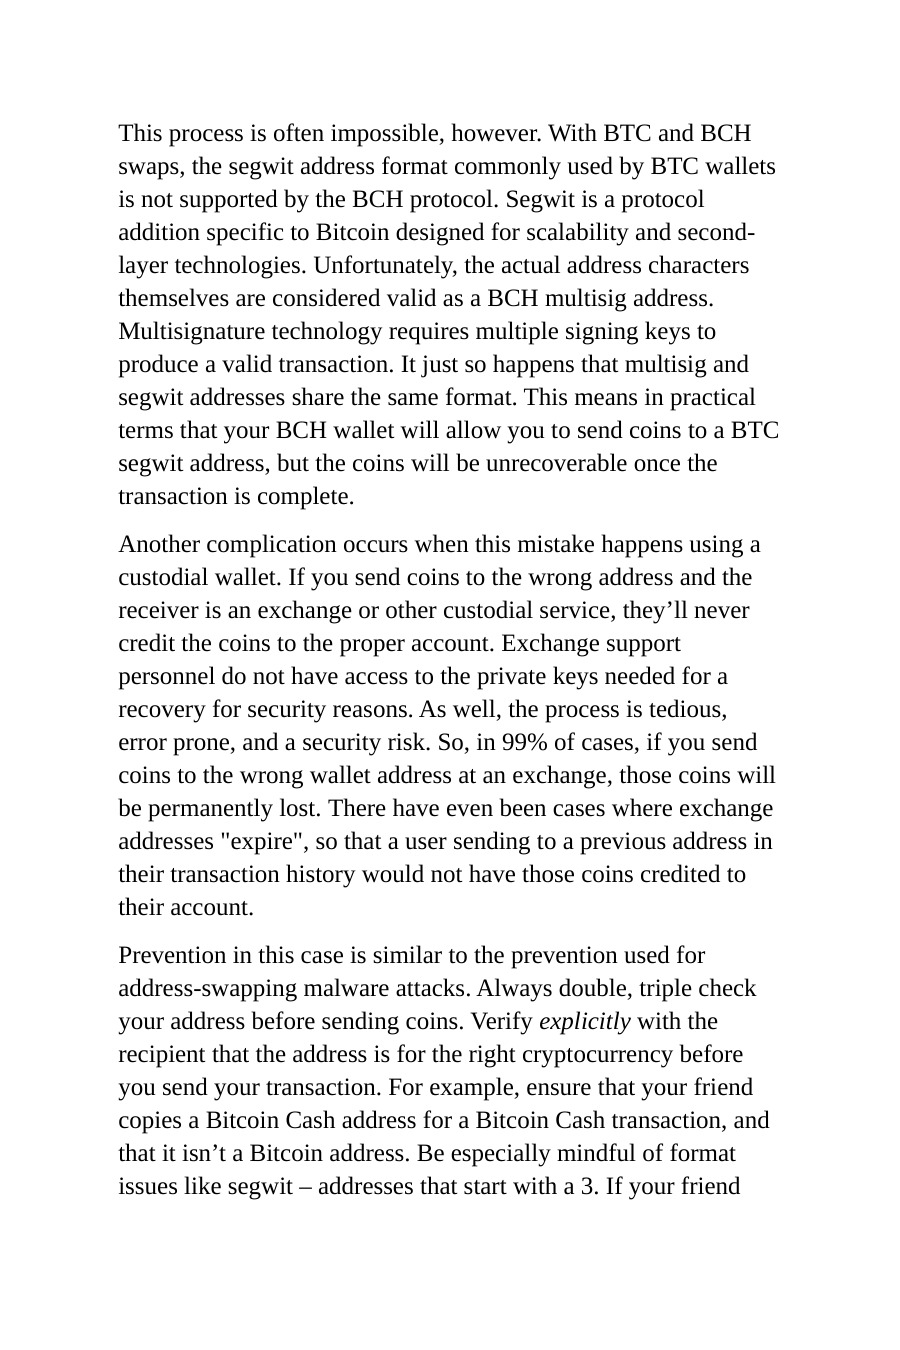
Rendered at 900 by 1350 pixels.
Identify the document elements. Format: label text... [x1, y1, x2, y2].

text Another complication occurs when this mistake happens using a custodial wallet. If you send coins to the wrong address and the receiver is an exchange or other custodial service, they’ll never credit the coins to the proper account. Exchange support personnel do not have access to the private keys needed for a recovery for security reasons. As well, the process is tedious, error prone, and a security risk. So, in 99% of cases, if you send coins to the wrong wallet address at an exchange, those coins will be permanently lost. There have even been cases where exchange addresses "expire", so that a user sending to a previous address in their transaction history would not have those coins credited to their account. [118, 529, 782, 921]
text Prevention in this case is similar to the prevention used for address-swapping malware attacks. Always double, triple check your address before sending coins. Verify explicitly with the recipient that the address is for the right cryptocurrency before you send your transaction. For example, ensure that your friend copies a Bitcoin Cash address for a Bitcoin Cash transaction, and that it isn’t a Bitcoin address. Be especially mindful of format issues like segwit – addresses that start with a 3. If your friend [118, 940, 782, 1200]
text This process is often impossible, however. With BTC and BCH swaps, the segwit address format commonly used by BTC wallets is not supported by the BCH protocol. Segwit is a protocol addition specific to Bitcoin designed for scalability and second-layer technologies. Unfortunately, the actual address characters themselves are considered valid as a BCH multisig address. Multisignature technology requires multiple signing keys to produce a valid transaction. It just so happens that multisig and segwit addresses share the same format. This means in practical terms that your BCH wallet will allow you to send coins to a BTC segwit address, but the coins will be unrecoverable once the transaction is complete. [118, 118, 782, 510]
